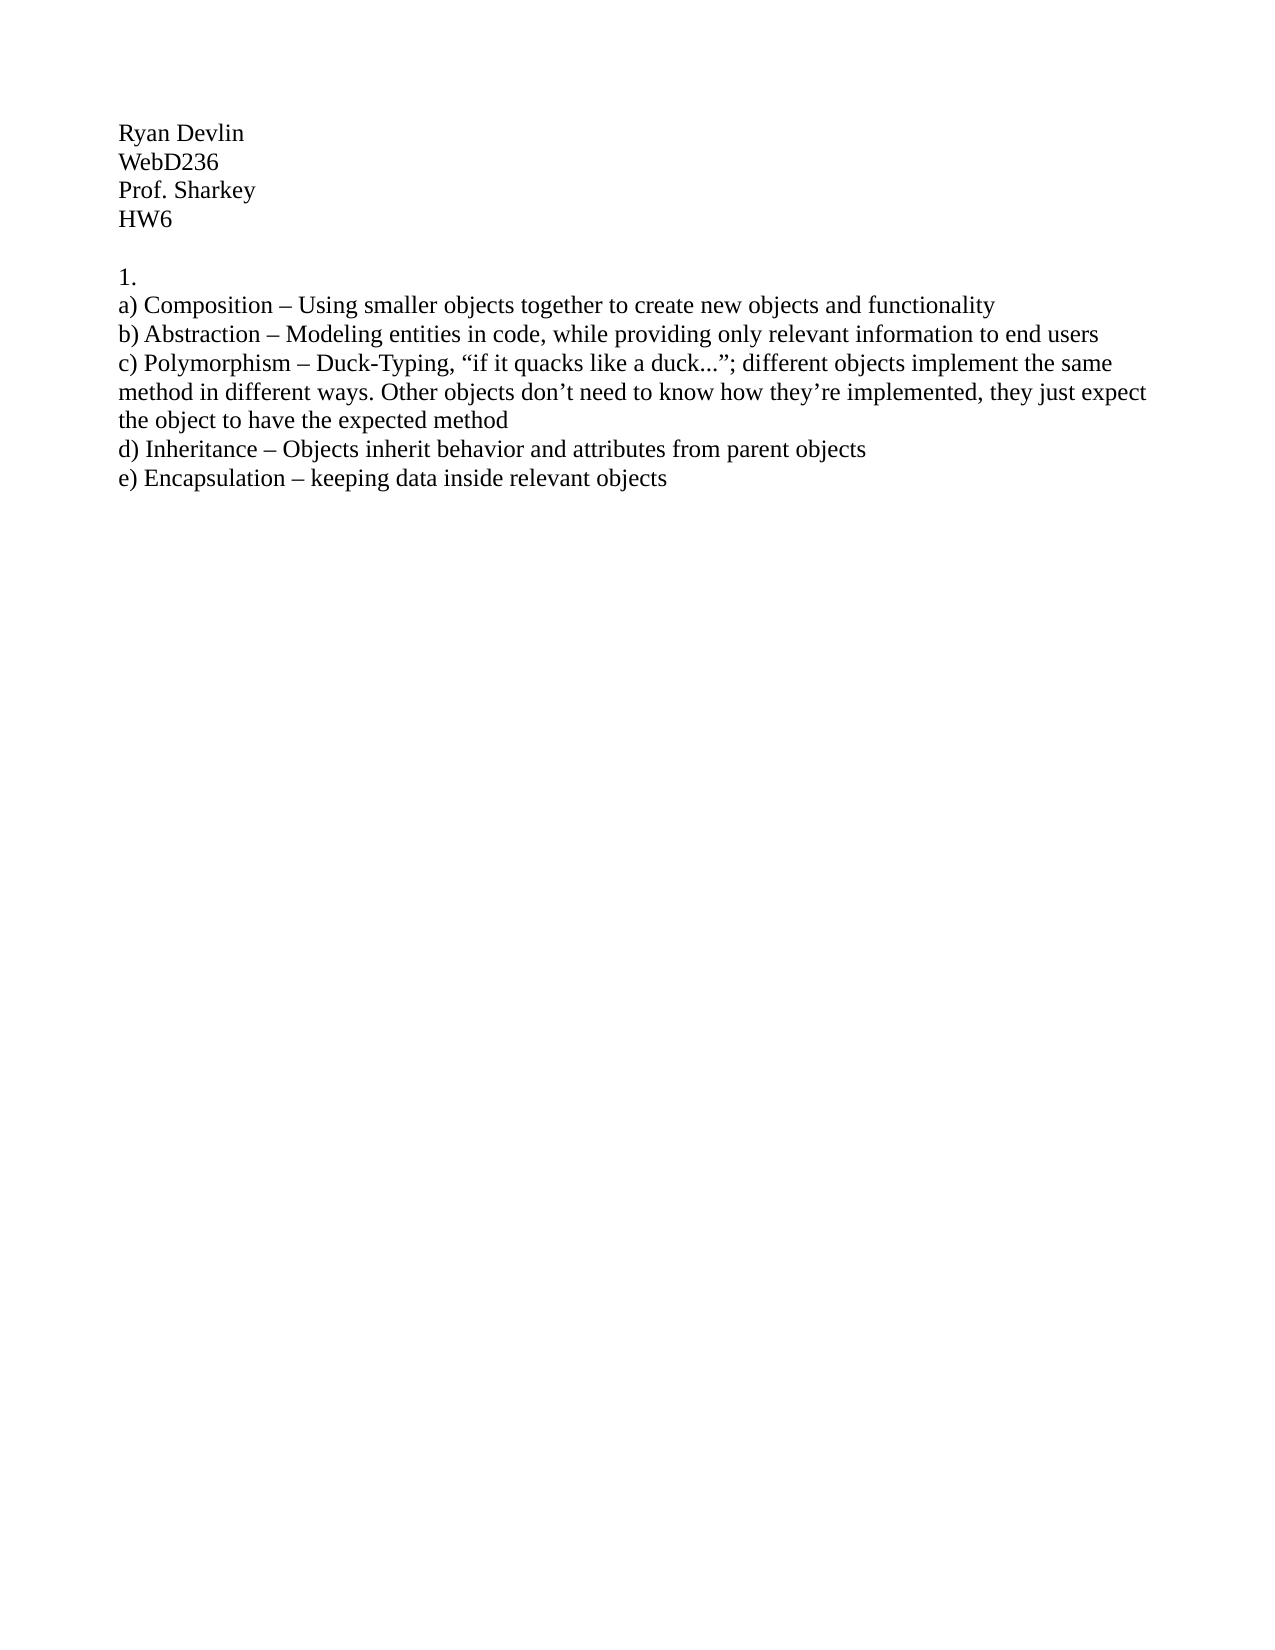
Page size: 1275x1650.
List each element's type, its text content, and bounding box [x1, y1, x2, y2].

text d) Inheritance – Objects inherit behavior and attributes from parent objects [118, 434, 1157, 463]
text Ryan Devlin [118, 118, 1157, 147]
text Prof. Sharkey [118, 176, 1157, 204]
text c) Polymorphism – Duck-Typing, “if it quacks like a duck...”; different objects implement the same method in different ways. Other objects don’t need to know how they’re implemented, they just expect the object to have the expected method [118, 348, 1157, 434]
text HW6 [118, 204, 1157, 233]
text e) Encapsulation – keeping data inside relevant objects [118, 463, 1157, 492]
text WebD236 [118, 147, 1157, 176]
text 1. a) Composition – Using smaller objects together to create new objects and functionality b) Abstraction – Modeling entities in code, while providing only relevant information to end users [118, 262, 1157, 348]
